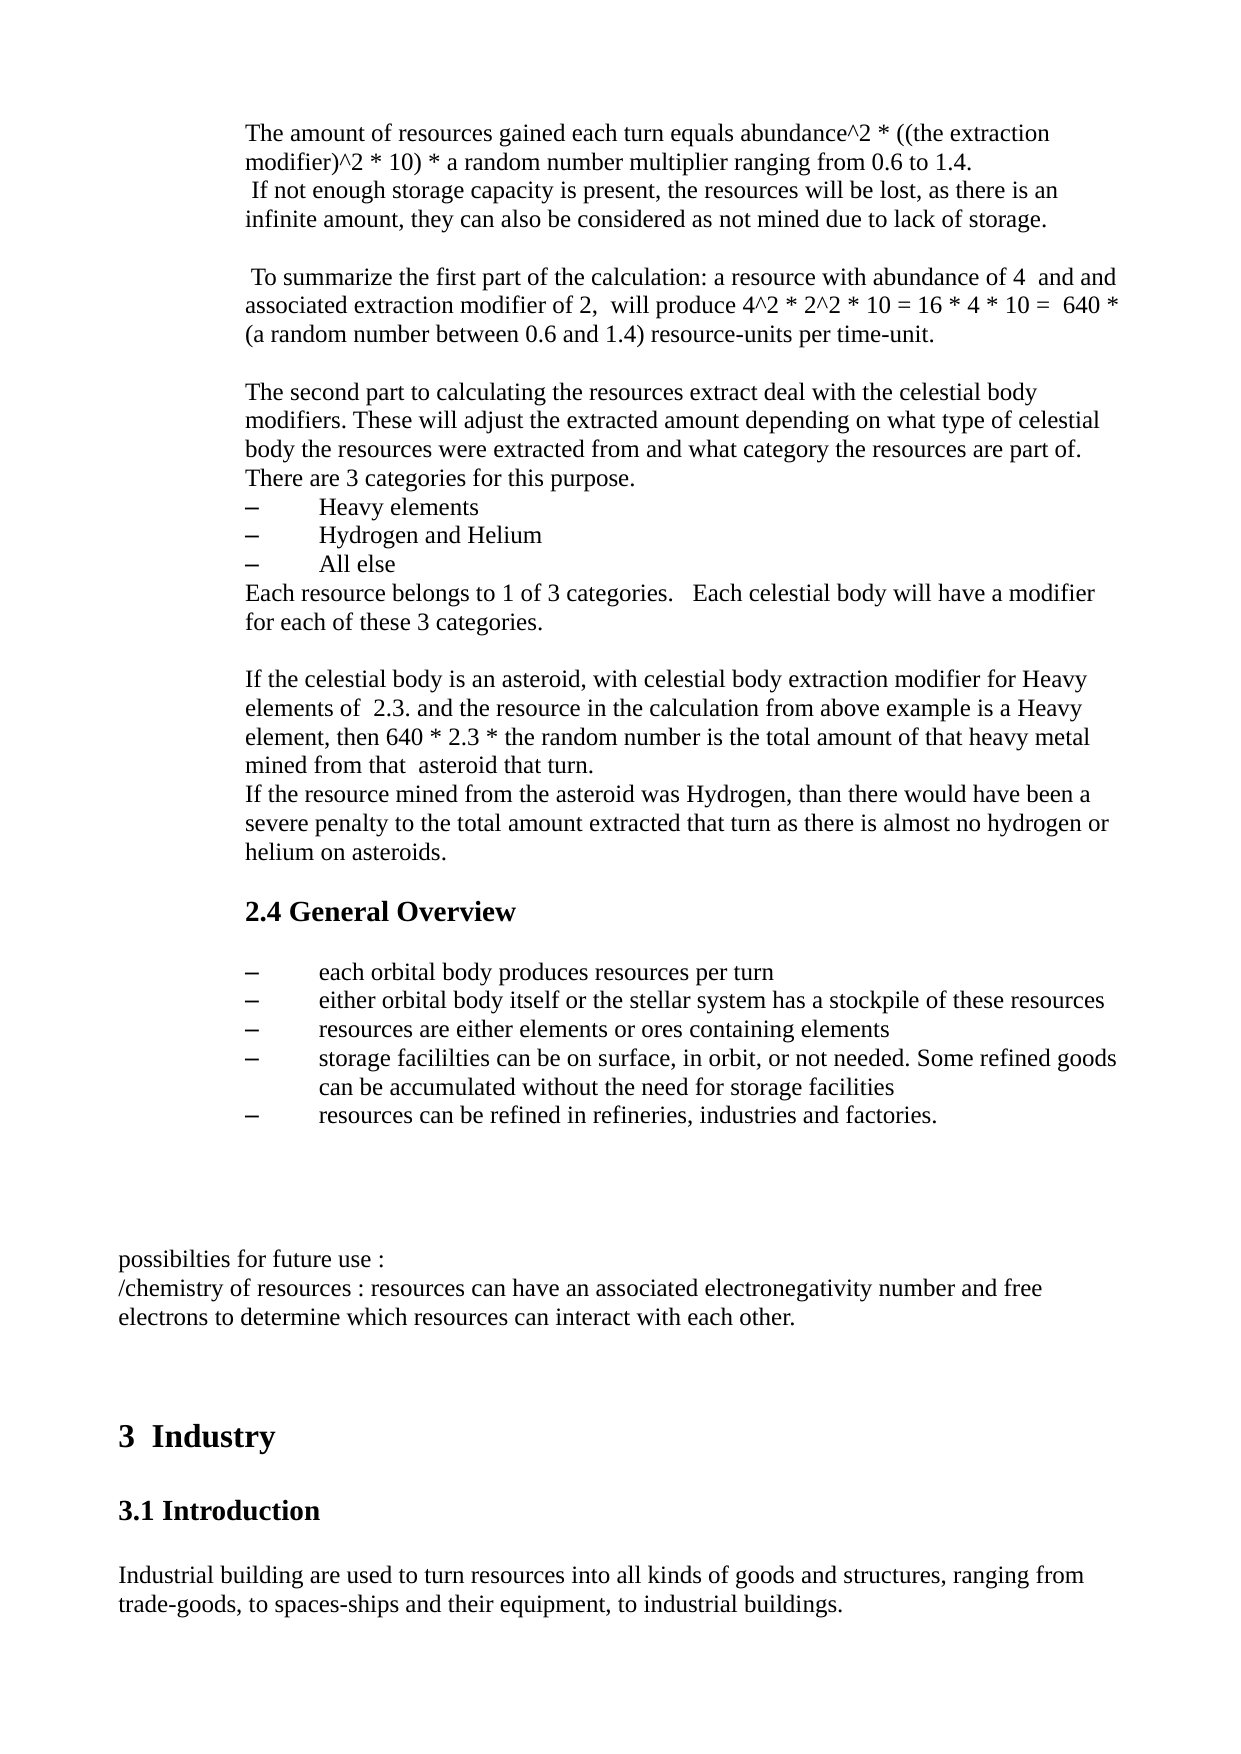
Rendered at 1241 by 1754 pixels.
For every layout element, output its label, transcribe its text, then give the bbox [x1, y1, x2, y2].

text If not enough storage capacity is present, the resources will be lost, as there is an infinite amount, they can also be considered as not mined due to lack of storage. [245, 176, 1122, 233]
text Each resource belongs to 1 of 3 categories. Each celestial body will have a modifier for each of these 3 categories. [245, 578, 1122, 636]
list Hydrogen and Helium [245, 521, 1122, 549]
text If the resource mined from the asteroid was Hydrogen, than there would have been a severe penalty to the total amount extracted that turn as there is almost no hydrogen or helium on asteroids. [245, 779, 1122, 866]
text If the celestial body is an asteroid, with celestial body extraction modifier for Heavy elements of 2.3. and the resource in the calculation from above example is a Heavy element, then 640 * 2.3 * the random number is the total amount of that heavy metal mined from that asteroid that turn. [245, 664, 1122, 779]
list storage facililties can be on surface, in orbit, or not needed. Some refined goods can be accumulated without the need for storage facilities [245, 1043, 1122, 1100]
text The amount of resources gained each turn equals abundance^2 * ((the extraction modifier)^2 * 10) * a random number multiplier ranging from 0.6 to 1.4. [245, 118, 1122, 176]
list resources are either elements or ores containing elements [245, 1014, 1122, 1043]
text 2.4 General Overview [245, 894, 1122, 928]
list All else [245, 549, 1122, 578]
list Heavy elements [245, 492, 1122, 521]
list each orbital body produces resources per turn [245, 957, 1122, 985]
list either orbital body itself or the stellar system has a stockpile of these resources [245, 985, 1122, 1014]
list resources can be refined in refineries, industries and factories. [245, 1100, 1122, 1129]
text To summarize the first part of the calculation: a resource with abundance of 4 and and associated extraction modifier of 2, will produce 4^2 * 2^2 * 10 = 16 * 4 * 10 = 640 * (a random number between 0.6 and 1.4) resource-units per time-unit. [245, 262, 1122, 348]
text 3 Industry [118, 1417, 1122, 1455]
text Industrial building are used to turn resources into all kinds of goods and structures, ranging from trade-goods, to spaces-ships and their equipment, to industrial buildings. [118, 1560, 1122, 1618]
text 3.1 Introduction [118, 1493, 1122, 1527]
text possibilties for future use : [118, 1244, 1122, 1273]
text /chemistry of resources : resources can have an associated electronegativity number and free electrons to determine which resources can interact with each other. [118, 1273, 1122, 1330]
text The second part to calculating the resources extract deal with the celestial body modifiers. These will adjust the extracted amount depending on what type of celestial body the resources were extracted from and what category the resources are part of. There are 3 categories for this purpose. [245, 377, 1122, 492]
